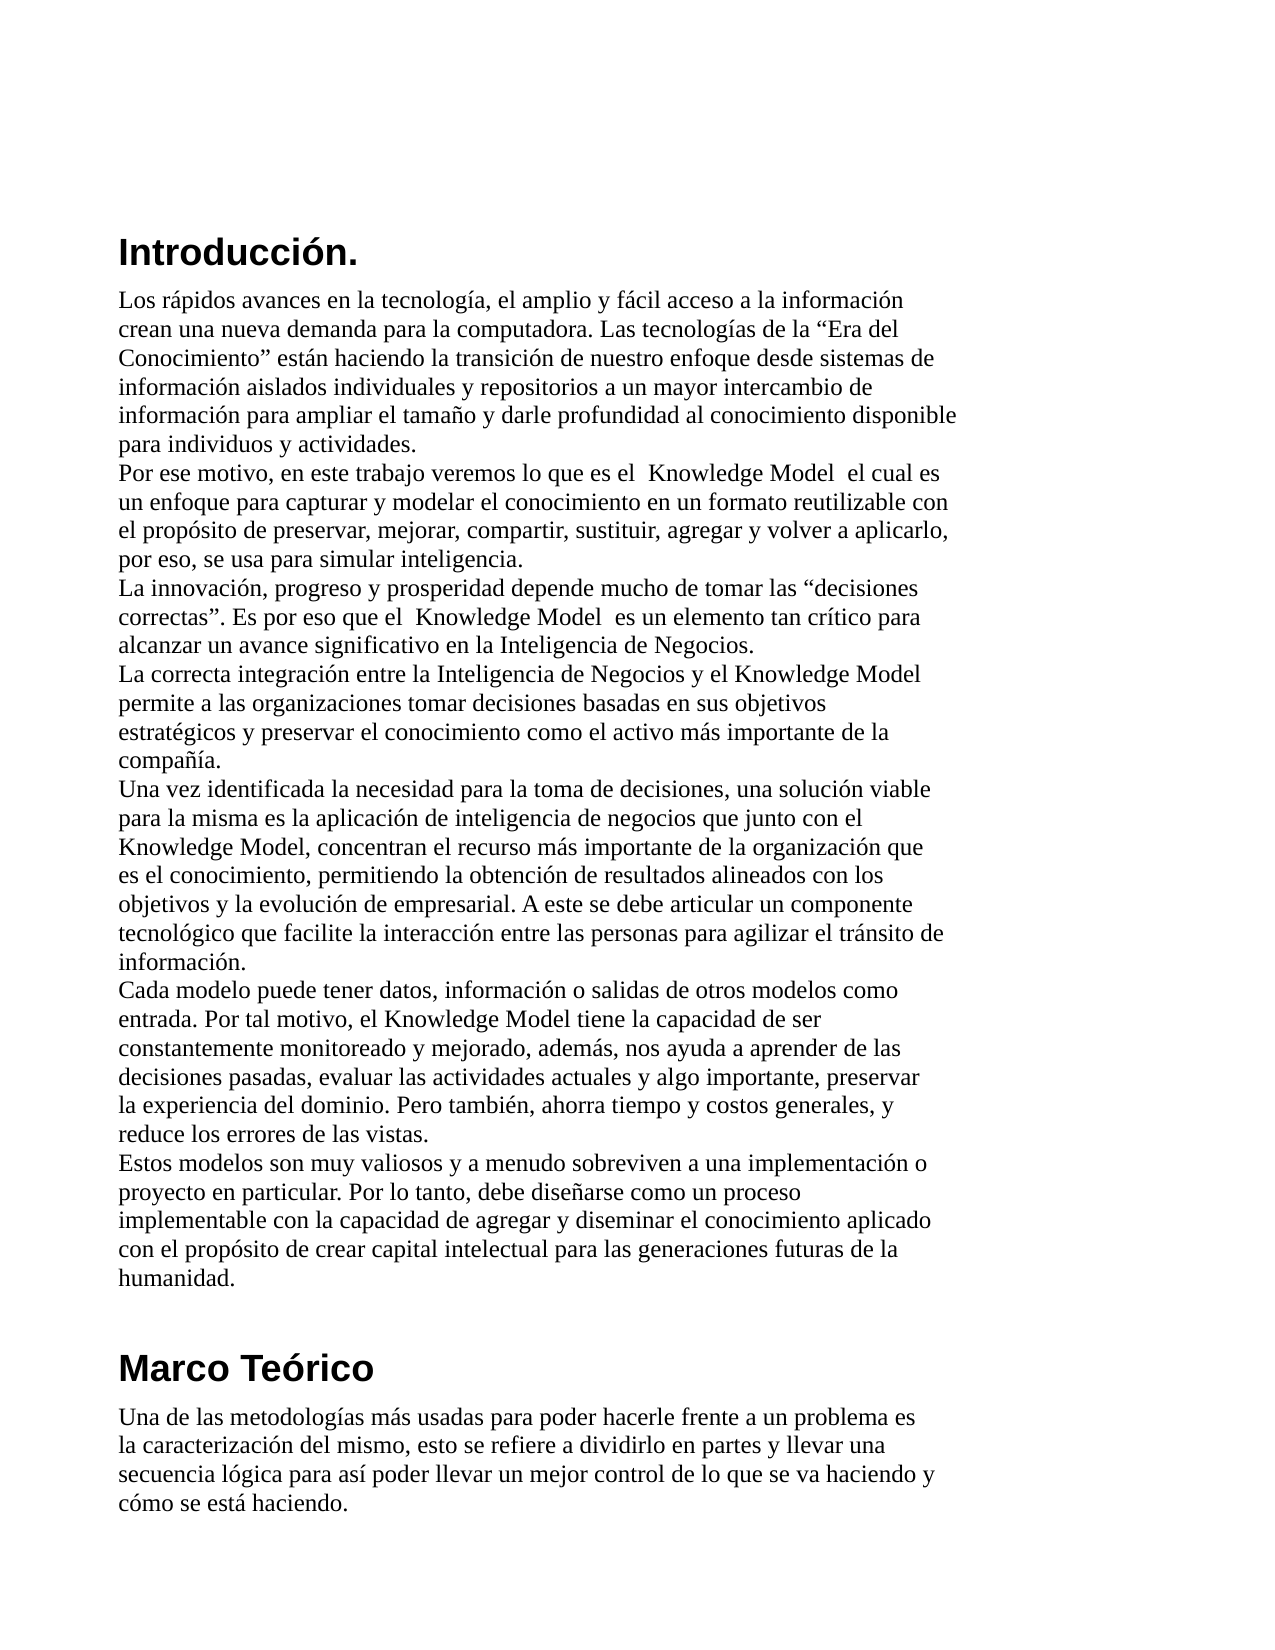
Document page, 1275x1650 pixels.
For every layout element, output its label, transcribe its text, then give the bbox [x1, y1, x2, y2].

text La innovación, progreso y prosperidad depende mucho de tomar las “decisiones [118, 573, 1157, 602]
text un enfoque para capturar y modelar el conocimiento en un formato reutilizable con [118, 487, 1157, 516]
text compañía. [118, 746, 1157, 774]
text información aislados individuales y repositorios a un mayor intercambio de [118, 372, 1157, 401]
subtitle Introducción. [118, 229, 1157, 273]
text proyecto en particular. Por lo tanto, debe diseñarse como un proceso [118, 1177, 1157, 1206]
text objetivos y la evolución de empresarial. A este se debe articular un componente [118, 889, 1157, 918]
text para la misma es la aplicación de inteligencia de negocios que junto con el [118, 803, 1157, 832]
text la caracterización del mismo, esto se refiere a dividirlo en partes y llevar una [118, 1430, 1157, 1459]
text entrada. Por tal motivo, el Knowledge Model tiene la capacidad de ser [118, 1004, 1157, 1033]
text Cada modelo puede tener datos, información o salidas de otros modelos como [118, 976, 1157, 1004]
text tecnológico que facilite la interacción entre las personas para agilizar el tránsito de [118, 918, 1157, 947]
text el propósito de preservar, mejorar, compartir, sustituir, agregar y volver a aplicarlo, [118, 516, 1157, 544]
text Una de las metodologías más usadas para poder hacerle frente a un problema es [118, 1402, 1157, 1430]
subtitle Marco Teórico [118, 1346, 1157, 1389]
text secuencia lógica para así poder llevar un mejor control de lo que se va haciendo y [118, 1459, 1157, 1488]
text Los rápidos avances en la tecnología, el amplio y fácil acceso a la información [118, 286, 1157, 314]
text correctas”. Es por eso que el ​ Knowledge Model ​ es un elemento tan crítico para [118, 602, 1157, 631]
text Por ese motivo, en este trabajo veremos lo que es el ​ Knowledge Model ​ el cual es [118, 458, 1157, 487]
text constantemente monitoreado y mejorado, además, nos ayuda a aprender de las [118, 1033, 1157, 1062]
text permite a las organizaciones tomar decisiones basadas en sus objetivos [118, 688, 1157, 717]
text Estos modelos son muy valiosos y a menudo sobreviven a una implementación o [118, 1148, 1157, 1177]
text decisiones pasadas, evaluar las actividades actuales y algo importante, preservar [118, 1062, 1157, 1091]
text alcanzar un avance significativo en la Inteligencia de Negocios. [118, 631, 1157, 659]
text reduce los errores de las vistas. [118, 1119, 1157, 1148]
text con el propósito de crear capital intelectual para las generaciones futuras de la [118, 1234, 1157, 1263]
text humanidad. [118, 1263, 1157, 1292]
text por eso, se usa para simular inteligencia. [118, 544, 1157, 573]
text cómo se está haciendo. [118, 1488, 1157, 1517]
text Una vez identificada la necesidad para la toma de decisiones, una solución viable [118, 774, 1157, 803]
text crean una nueva demanda para la computadora. Las tecnologías de la “Era del [118, 314, 1157, 343]
text Knowledge Model, concentran el recurso más importante de la organización que [118, 832, 1157, 861]
text información. [118, 947, 1157, 976]
text para individuos y actividades. [118, 429, 1157, 458]
text la experiencia del dominio. Pero también, ahorra tiempo y costos generales, y [118, 1091, 1157, 1119]
text Conocimiento” están haciendo la transición de nuestro enfoque desde sistemas de [118, 343, 1157, 372]
text información para ampliar el tamaño y darle profundidad al conocimiento disponible [118, 401, 1157, 429]
text implementable con la capacidad de agregar y diseminar el conocimiento aplicado [118, 1206, 1157, 1234]
text estratégicos y preservar el conocimiento como el activo más importante de la [118, 717, 1157, 746]
text La correcta integración entre la Inteligencia de Negocios y el Knowledge Model [118, 659, 1157, 688]
text es el conocimiento, permitiendo la obtención de resultados alineados con los [118, 861, 1157, 889]
